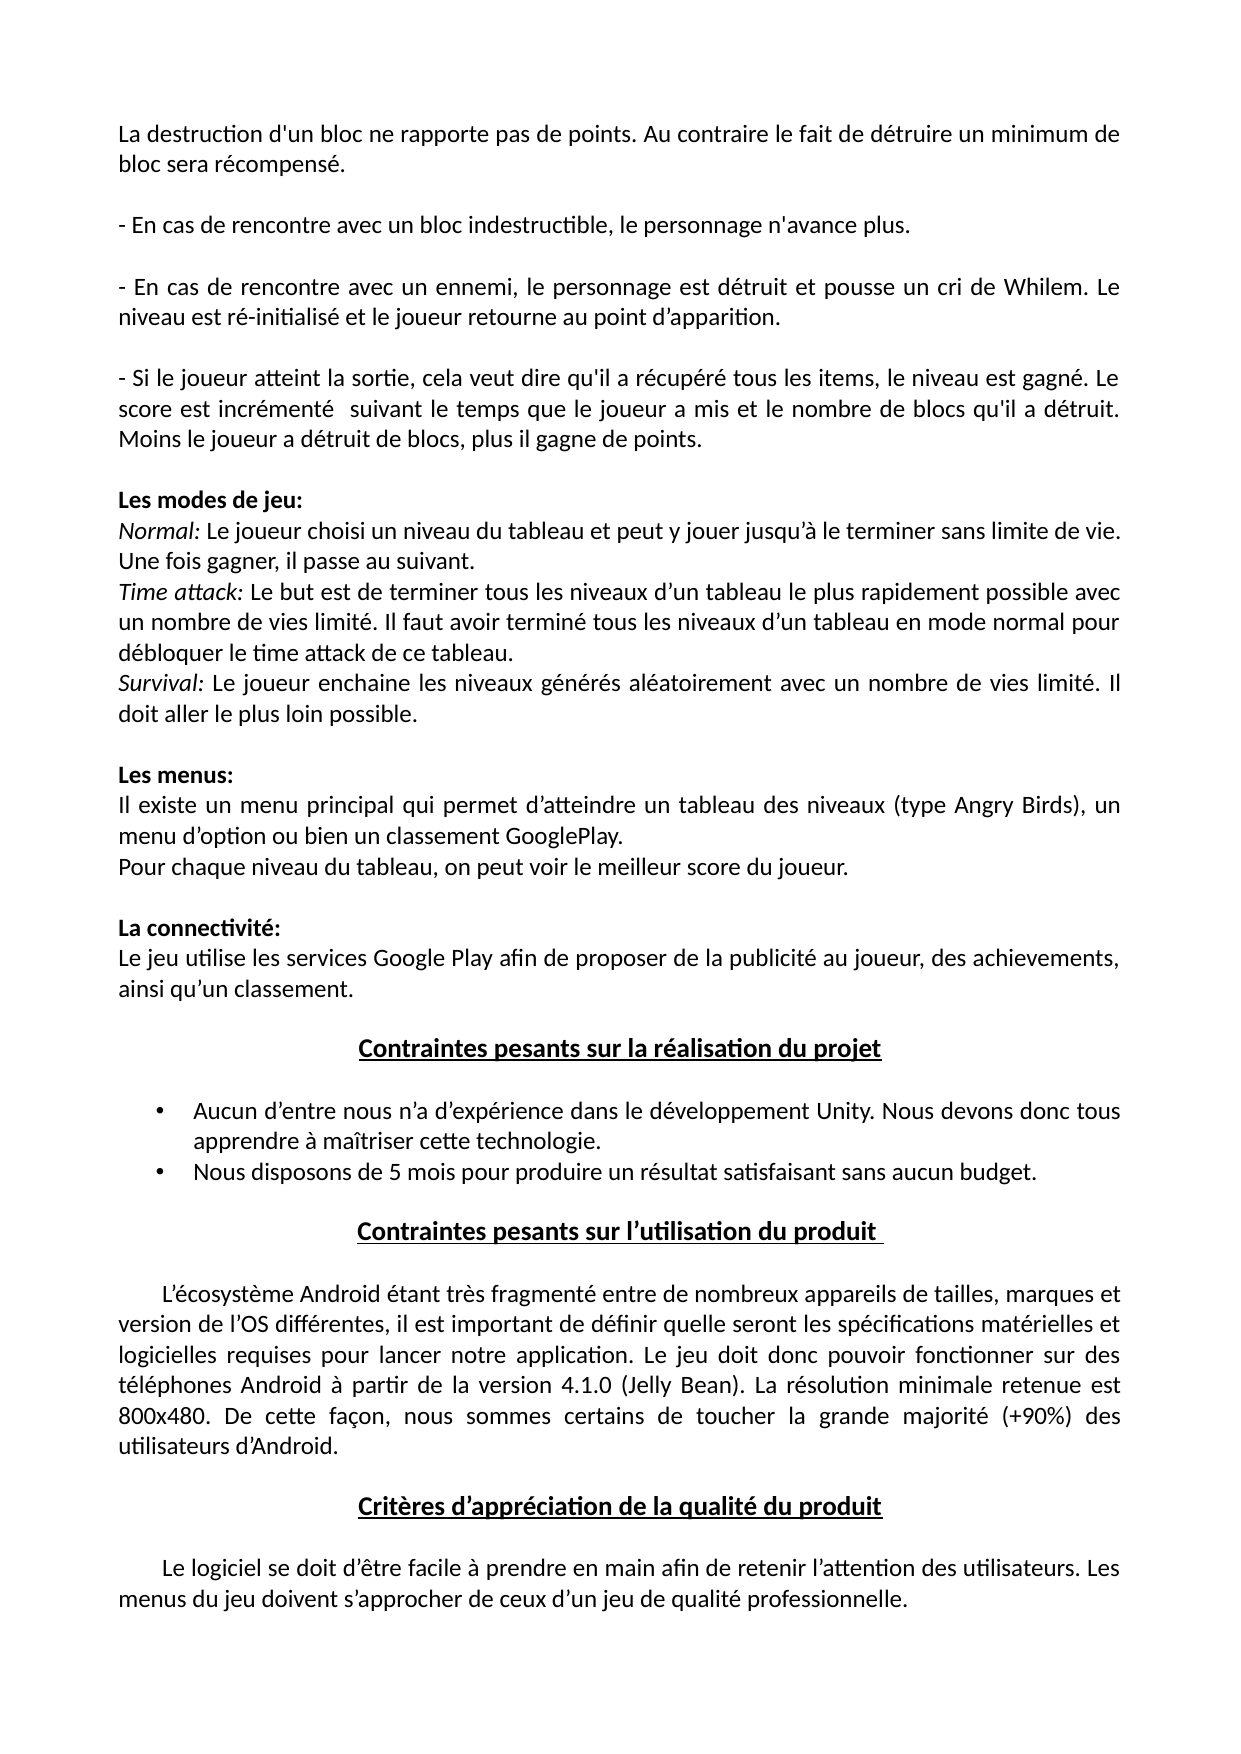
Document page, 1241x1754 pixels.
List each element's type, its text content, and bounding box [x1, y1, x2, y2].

text L’écosystème Android étant très fragmenté entre de nombreux appareils de tailles, marques et version de l’OS différentes, il est important de définir quelle seront les spécifications matérielles et logicielles requises pour lancer notre application. Le jeu doit donc pouvoir fonctionner sur des téléphones Android à partir de la version 4.1.0 (Jelly Bean). La résolution minimale retenue est 800x480. De cette façon, nous sommes certains de toucher la grande majorité (+90%) des utilisateurs d’Android. [118, 1278, 1122, 1461]
text - En cas de rencontre avec un ennemi, le personnage est détruit et pousse un cri de Whilem. Le niveau est ré-initialisé et le joueur retourne au point d’apparition. [118, 271, 1122, 332]
text Contraintes pesants sur la réalisation du projet [118, 1031, 1122, 1064]
text Les modes de jeu: [118, 484, 1122, 515]
list Aucun d’entre nous n’a d’expérience dans le développement Unity. Nous devons donc tous apprendre à maîtriser cette technologie. [156, 1095, 1122, 1156]
text Contraintes pesants sur l’utilisation du produit [118, 1214, 1122, 1247]
text Normal: Le joueur choisi un niveau du tableau et peut y jouer jusqu’à le terminer sans limite de vie. Une fois gagner, il passe au suivant. [118, 515, 1122, 576]
text Le logiciel se doit d’être facile à prendre en main afin de retenir l’attention des utilisateurs. Les menus du jeu doivent s’approcher de ceux d’un jeu de qualité professionnelle. [118, 1553, 1122, 1614]
list Nous disposons de 5 mois pour produire un résultat satisfaisant sans aucun budget. [156, 1156, 1122, 1186]
text - En cas de rencontre avec un bloc indestructible, le personnage n'avance plus. [118, 210, 1122, 240]
text Pour chaque niveau du tableau, on peut voir le meilleur score du joueur. [118, 851, 1122, 881]
text Time attack: Le but est de terminer tous les niveaux d’un tableau le plus rapidement possible avec un nombre de vies limité. Il faut avoir terminé tous les niveaux d’un tableau en mode normal pour débloquer le time attack de ce tableau. [118, 576, 1122, 667]
text La connectivité: [118, 912, 1122, 942]
text Il existe un menu principal qui permet d’atteindre un tableau des niveaux (type Angry Birds), un menu d’option ou bien un classement GooglePlay. [118, 789, 1122, 851]
text - Si le joueur atteint la sortie, cela veut dire qu'il a récupéré tous les items, le niveau est gagné. Le score est incrémenté suivant le temps que le joueur a mis et le nombre de blocs qu'il a détruit. Moins le joueur a détruit de blocs, plus il gagne de points. [118, 362, 1122, 454]
text Survival: Le joueur enchaine les niveaux générés aléatoirement avec un nombre de vies limité. Il doit aller le plus loin possible. [118, 667, 1122, 728]
text Critères d’appréciation de la qualité du produit [118, 1489, 1122, 1522]
text La destruction d'un bloc ne rapporte pas de points. Au contraire le fait de détruire un minimum de bloc sera récompensé. [118, 118, 1122, 179]
text Le jeu utilise les services Google Play afin de proposer de la publicité au joueur, des achievements, ainsi qu’un classement. [118, 942, 1122, 1003]
text Les menus: [118, 759, 1122, 789]
